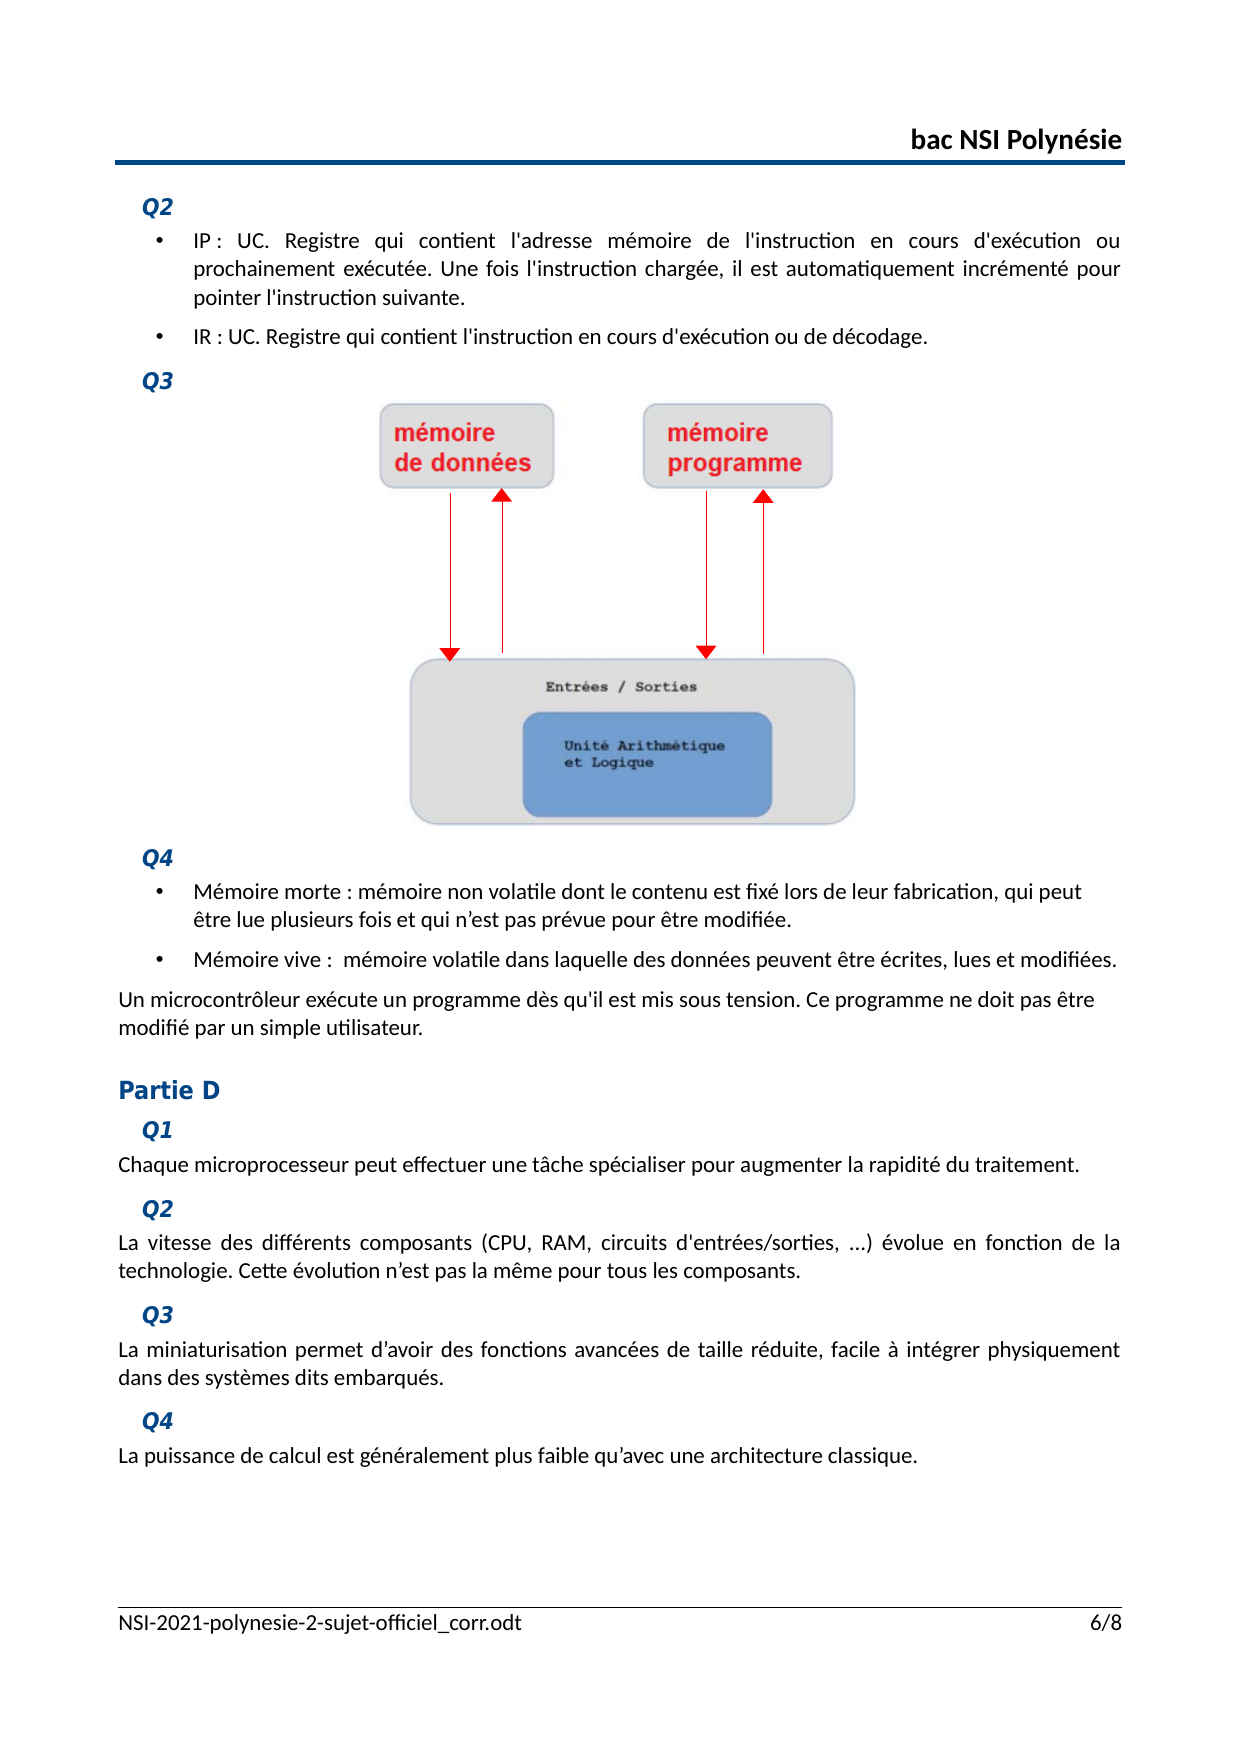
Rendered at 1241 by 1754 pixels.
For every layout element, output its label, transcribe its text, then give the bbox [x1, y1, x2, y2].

subtitle Q4 [142, 845, 1122, 871]
text Chaque microprocesseur peut effectuer une tâche spécialiser pour augmenter la rapidité du traitement. [118, 1150, 1122, 1178]
subtitle Q2 [142, 194, 1122, 221]
text La miniaturisation permet d’avoir des fonctions avancées de taille réduite, facile à intégrer physiquement dans des systèmes dits embarqués. [118, 1335, 1122, 1391]
list IR : UC. Registre qui contient l'instruction en cours d'exécution ou de décodage. [156, 322, 1122, 350]
text Un microcontrôleur exécute un programme dès qu'il est mis sous tension. Ce programme ne doit pas être modifié par un simple utilisateur. [118, 985, 1122, 1041]
picture [378, 400, 862, 827]
subtitle Q3 [142, 1302, 1122, 1329]
subtitle Q4 [142, 1408, 1122, 1435]
list Mémoire morte : mémoire non volatile dont le contenu est fixé lors de leur fabrication, qui peut être lue plusieurs fois et qui n’est pas prévue pour être modifiée. [156, 877, 1122, 933]
subtitle Q3 [142, 368, 1122, 395]
list IP : UC. Registre qui contient l'adresse mémoire de l'instruction en cours d'exécution ou prochainement exécutée. Une fois l'instruction chargée, il est automatiquement incrémenté pour pointer l'instruction suivante. [156, 227, 1122, 311]
text La puissance de calcul est généralement plus faible qu’avec une architecture classique. [118, 1441, 1122, 1469]
subtitle Q1 [142, 1117, 1122, 1144]
list Mémoire vive : mémoire volatile dans laquelle des données peuvent être écrites, lues et modifiées. [156, 945, 1122, 973]
subtitle Q2 [142, 1196, 1122, 1222]
subtitle Partie D [118, 1076, 1122, 1106]
text La vitesse des différents composants (CPU, RAM, circuits d'entrées/sorties, ...) évolue en fonction de la technologie. Cette évolution n’est pas la même pour tous les composants. [118, 1228, 1122, 1284]
